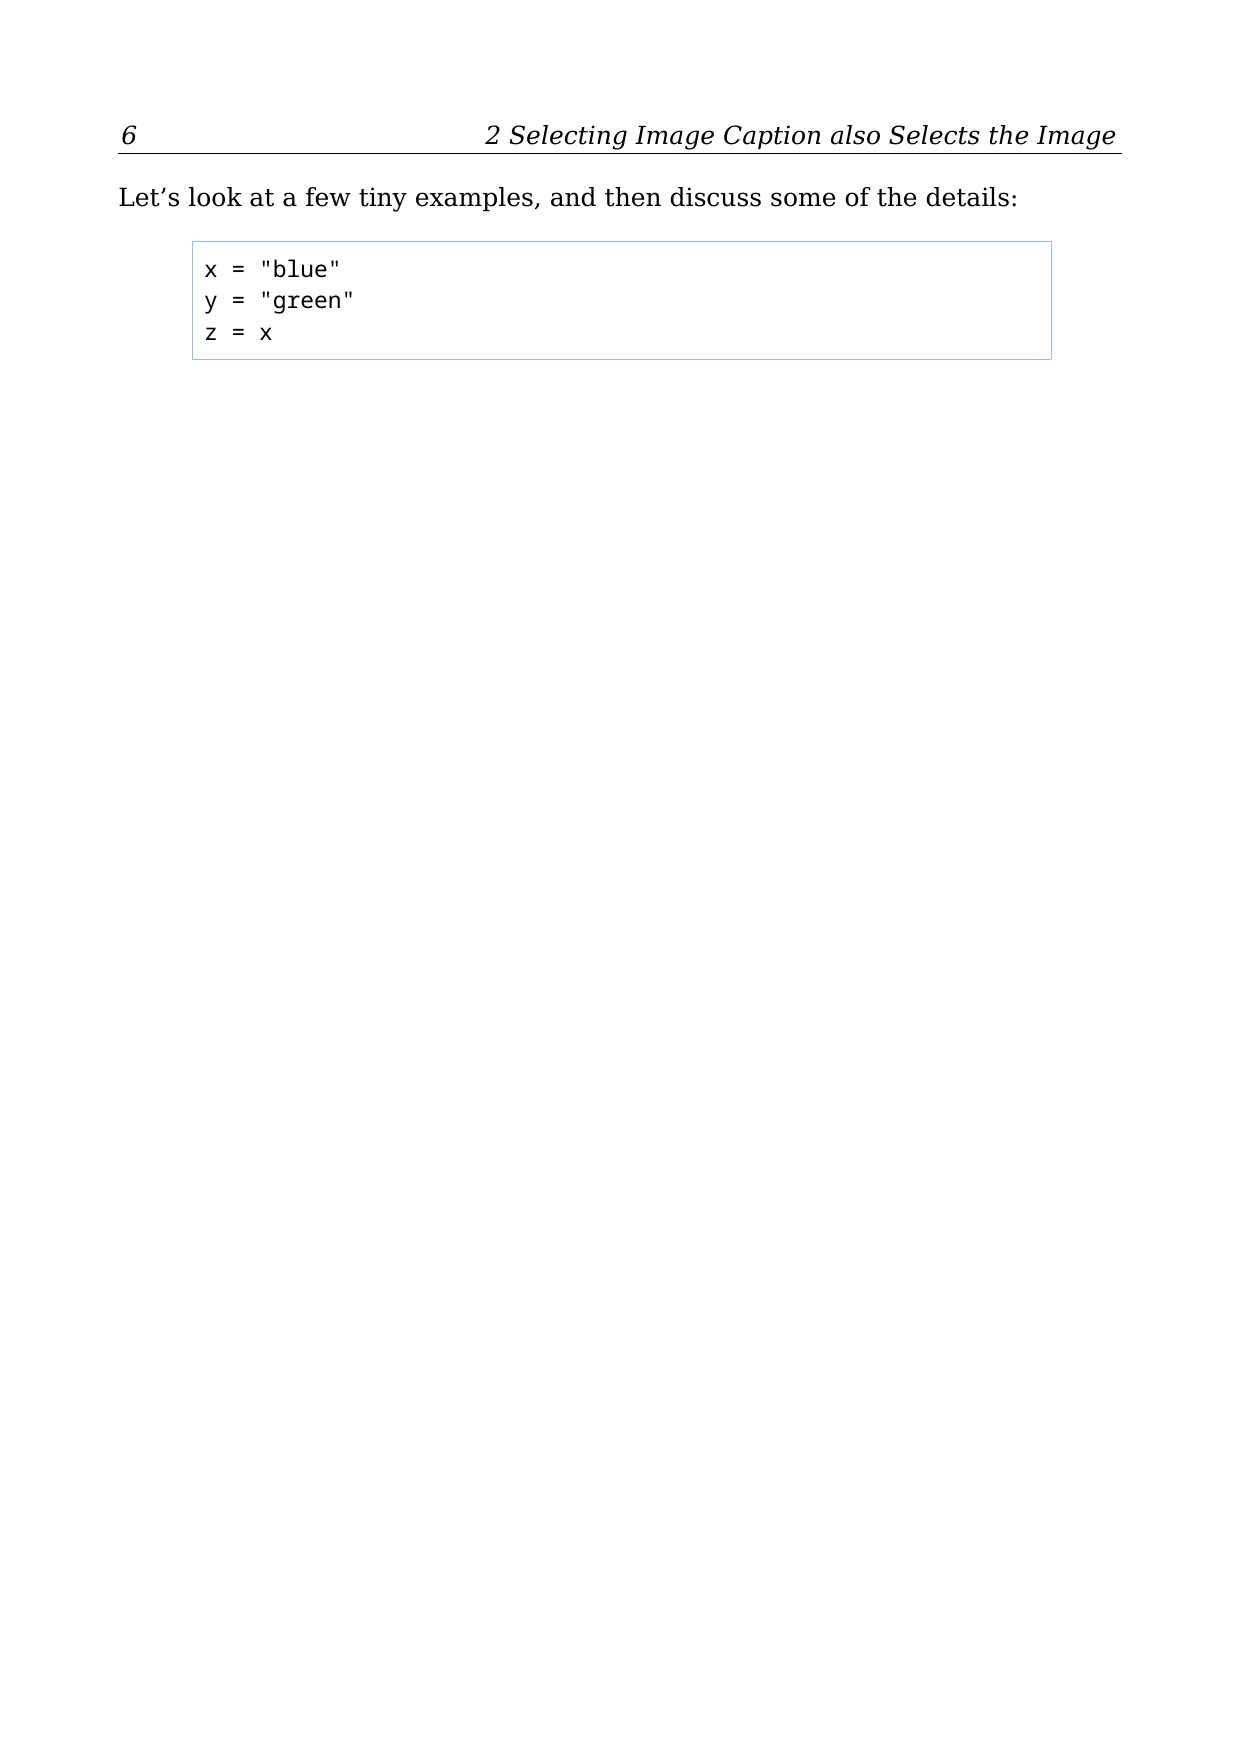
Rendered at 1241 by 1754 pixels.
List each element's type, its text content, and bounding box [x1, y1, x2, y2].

text Let’s look at a few tiny examples, and then discuss some of the details: [118, 183, 1122, 212]
text z = x [193, 304, 1051, 359]
text x = "blue" [193, 242, 1051, 273]
text y = "green" [193, 273, 1051, 304]
